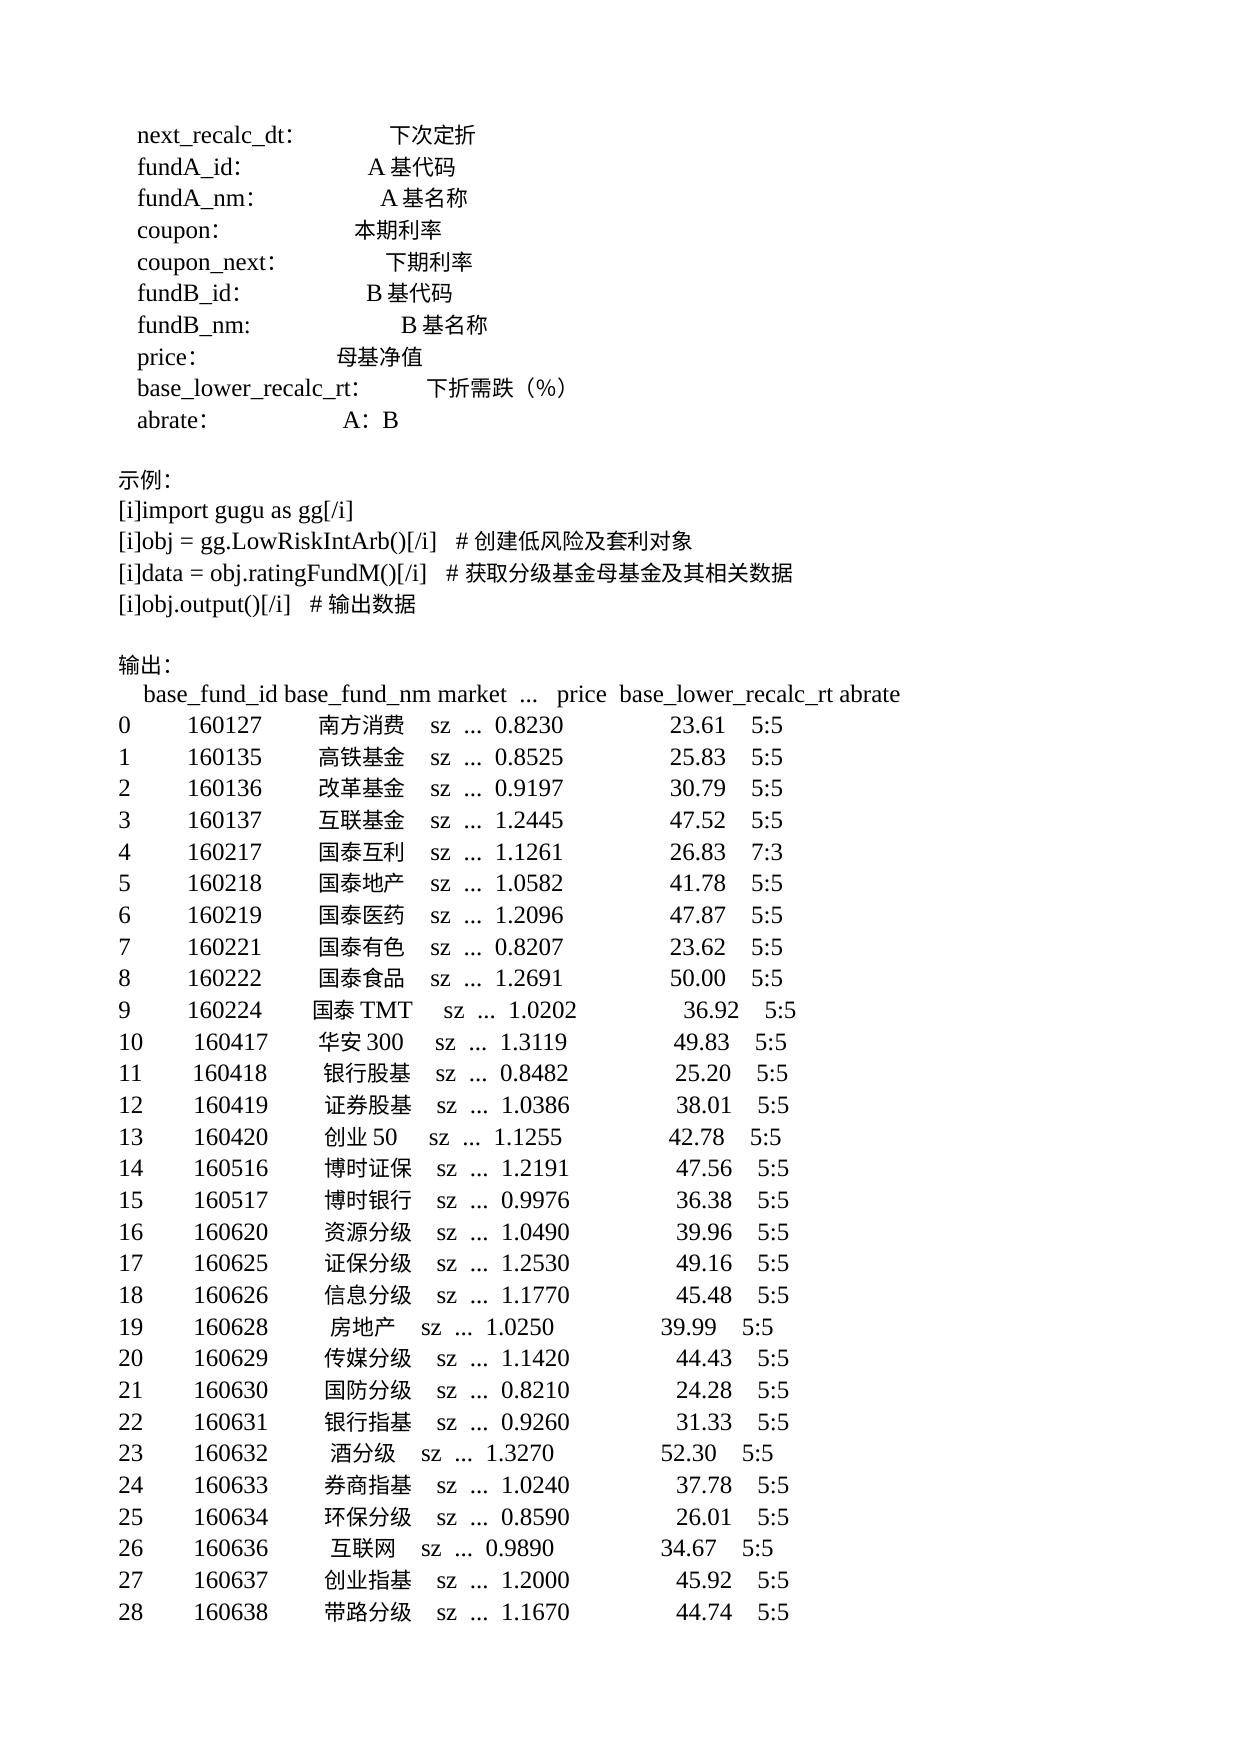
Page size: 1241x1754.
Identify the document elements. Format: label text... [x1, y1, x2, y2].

text 13 160420 创业50 sz ... 1.1255 42.78 5:5 [118, 1120, 1122, 1151]
text 21 160630 国防分级 sz ... 0.8210 24.28 5:5 [118, 1373, 1122, 1405]
text 20 160629 传媒分级 sz ... 1.1420 44.43 5:5 [118, 1341, 1122, 1373]
text 1 160135 高铁基金 sz ... 0.8525 25.83 5:5 [118, 740, 1122, 771]
text 23 160632 酒分级 sz ... 1.3270 52.30 5:5 [118, 1436, 1122, 1468]
text fundA_id： A基代码 [118, 150, 1122, 181]
text 8 160222 国泰食品 sz ... 1.2691 50.00 5:5 [118, 961, 1122, 993]
text [i]data = obj.ratingFundM()[/i] # 获取分级基金母基金及其相关数据 [118, 556, 1122, 587]
text 22 160631 银行指基 sz ... 0.9260 31.33 5:5 [118, 1405, 1122, 1436]
text 28 160638 带路分级 sz ... 1.1670 44.74 5:5 [118, 1595, 1122, 1626]
text 4 160217 国泰互利 sz ... 1.1261 26.83 7:3 [118, 835, 1122, 866]
text 5 160218 国泰地产 sz ... 1.0582 41.78 5:5 [118, 866, 1122, 898]
text price： 母基净值 [118, 340, 1122, 371]
text 16 160620 资源分级 sz ... 1.0490 39.96 5:5 [118, 1215, 1122, 1246]
text coupon_next： 下期利率 [118, 245, 1122, 276]
text 19 160628 房地产 sz ... 1.0250 39.99 5:5 [118, 1310, 1122, 1341]
text 27 160637 创业指基 sz ... 1.2000 45.92 5:5 [118, 1563, 1122, 1595]
text [i]obj.output()[/i] # 输出数据 [118, 587, 1122, 619]
text [i]import gugu as gg[/i] [118, 495, 1122, 524]
text coupon： 本期利率 [118, 213, 1122, 245]
text [i]obj = gg.LowRiskIntArb()[/i] # 创建低风险及套利对象 [118, 524, 1122, 556]
text 2 160136 改革基金 sz ... 0.9197 30.79 5:5 [118, 771, 1122, 803]
text 15 160517 博时银行 sz ... 0.9976 36.38 5:5 [118, 1183, 1122, 1215]
text 10 160417 华安300 sz ... 1.3119 49.83 5:5 [118, 1025, 1122, 1056]
text 0 160127 南方消费 sz ... 0.8230 23.61 5:5 [118, 708, 1122, 740]
text next_recalc_dt： 下次定折 [118, 118, 1122, 150]
text 14 160516 博时证保 sz ... 1.2191 47.56 5:5 [118, 1151, 1122, 1183]
text 26 160636 互联网 sz ... 0.9890 34.67 5:5 [118, 1531, 1122, 1563]
text fundB_id： B基代码 [118, 276, 1122, 308]
text fundA_nm： A基名称 [118, 181, 1122, 213]
text abrate： A：B [118, 403, 1122, 435]
text 3 160137 互联基金 sz ... 1.2445 47.52 5:5 [118, 803, 1122, 835]
text 7 160221 国泰有色 sz ... 0.8207 23.62 5:5 [118, 930, 1122, 961]
text 6 160219 国泰医药 sz ... 1.2096 47.87 5:5 [118, 898, 1122, 930]
text 25 160634 环保分级 sz ... 0.8590 26.01 5:5 [118, 1500, 1122, 1531]
text 24 160633 券商指基 sz ... 1.0240 37.78 5:5 [118, 1468, 1122, 1500]
text 9 160224 国泰TMT sz ... 1.0202 36.92 5:5 [118, 993, 1122, 1025]
text fundB_nm: B基名称 [118, 308, 1122, 340]
text 17 160625 证保分级 sz ... 1.2530 49.16 5:5 [118, 1246, 1122, 1278]
text 示例： [118, 463, 1122, 495]
text base_lower_recalc_rt： 下折需跌（％） [118, 371, 1122, 403]
text 输出： [118, 648, 1122, 679]
text 12 160419 证券股基 sz ... 1.0386 38.01 5:5 [118, 1088, 1122, 1120]
text 18 160626 信息分级 sz ... 1.1770 45.48 5:5 [118, 1278, 1122, 1310]
text base_fund_id base_fund_nm market ... price base_lower_recalc_rt abrate [118, 679, 1122, 708]
text 11 160418 银行股基 sz ... 0.8482 25.20 5:5 [118, 1056, 1122, 1088]
